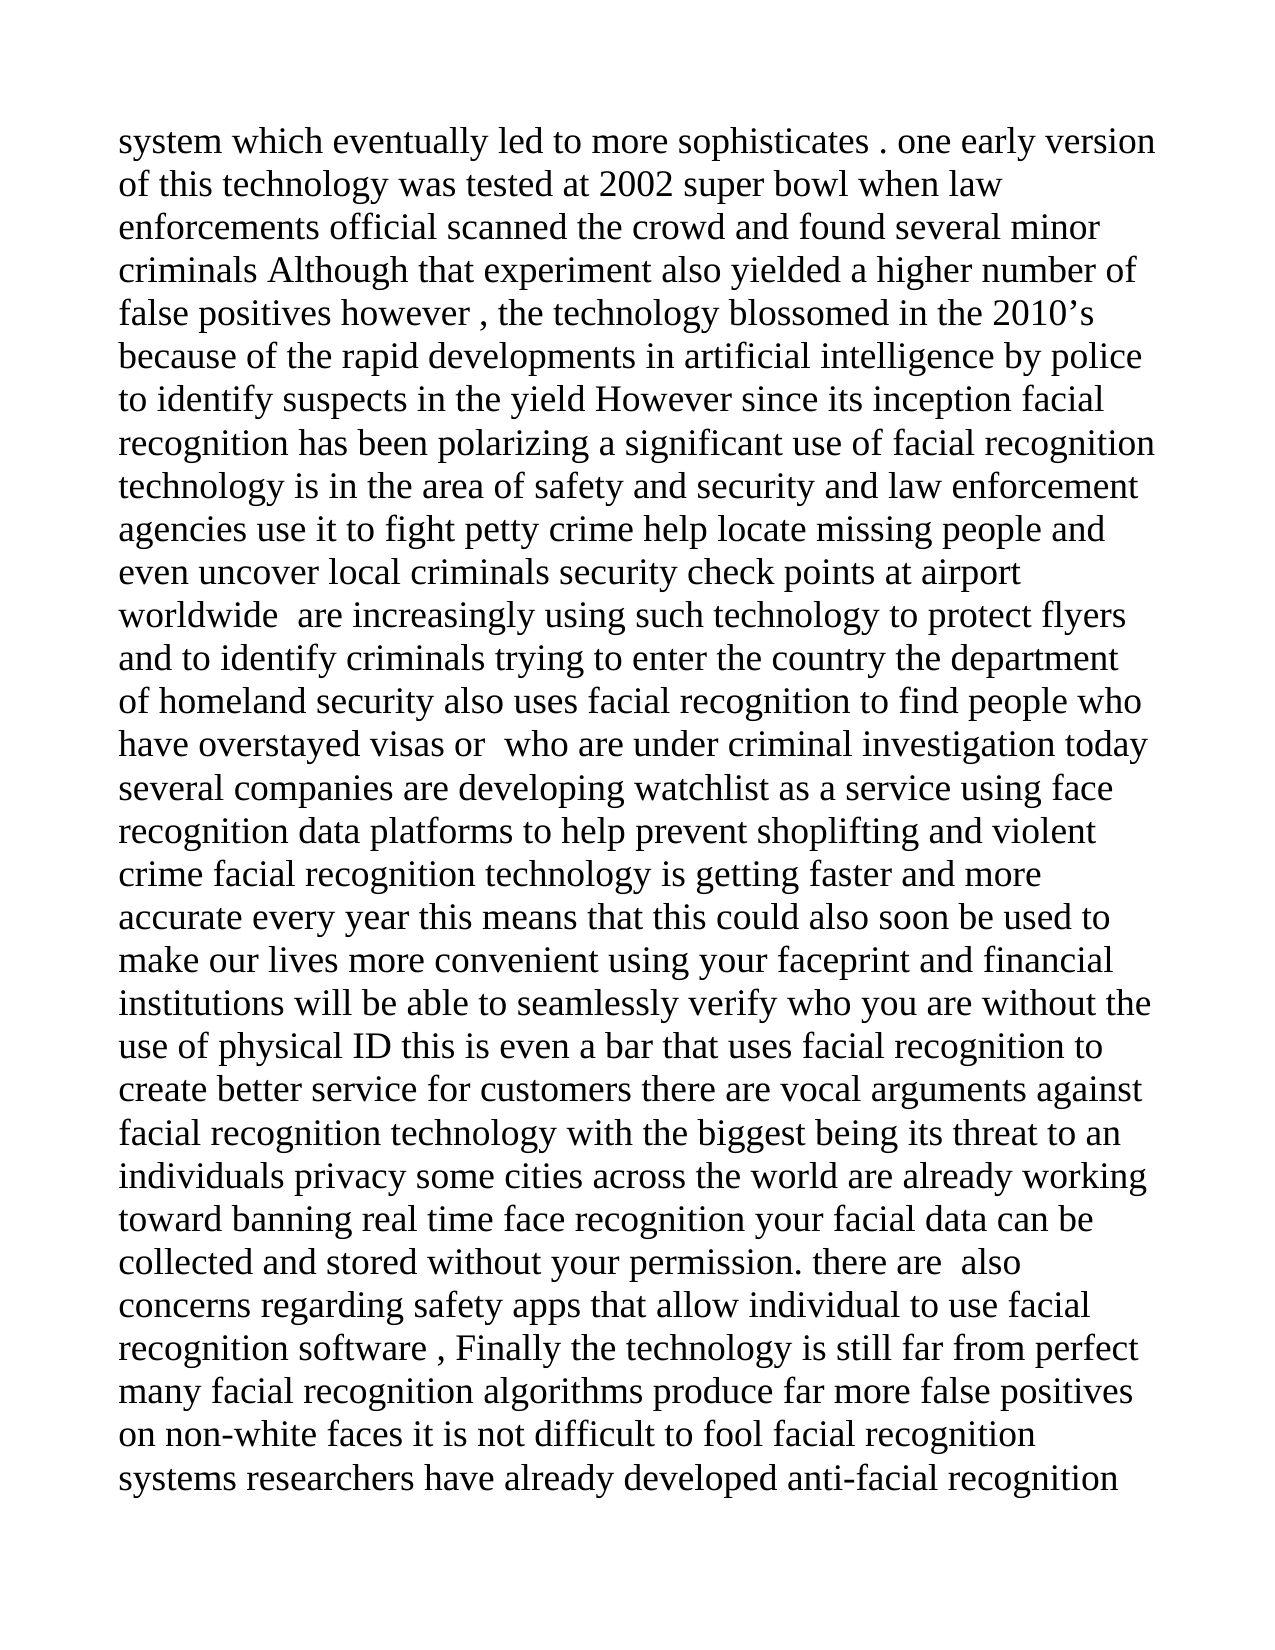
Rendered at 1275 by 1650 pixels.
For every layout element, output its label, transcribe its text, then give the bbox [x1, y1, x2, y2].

text system which eventually led to more sophisticates . one early version of this technology was tested at 2002 super bowl when law enforcements official scanned the crowd and found several minor criminals Although that experiment also yielded a higher number of false positives however , the technology blossomed in the 2010’s because of the rapid developments in artificial intelligence by police to identify suspects in the yield However since its inception facial recognition has been polarizing a significant use of facial recognition technology is in the area of safety and security and law enforcement agencies use it to fight petty crime help locate missing people and even uncover local criminals security check points at airport worldwide are increasingly using such technology to protect flyers and to identify criminals trying to enter the country the department of homeland security also uses facial recognition to find people who have overstayed visas or who are under criminal investigation today several companies are developing watchlist as a service using face recognition data platforms to help prevent shoplifting and violent crime facial recognition technology is getting faster and more accurate every year this means that this could also soon be used to make our lives more convenient using your faceprint and financial institutions will be able to seamlessly verify who you are without the use of physical ID this is even a bar that uses facial recognition to create better service for customers there are vocal arguments against facial recognition technology with the biggest being its threat to an individuals privacy some cities across the world are already working toward banning real time face recognition your facial data can be collected and stored without your permission. there are also concerns regarding safety apps that allow individual to use facial recognition software , Finally the technology is still far from perfect many facial recognition algorithms produce far more false positives on non-white faces it is not difficult to fool facial recognition systems researchers have already developed anti-facial recognition [118, 118, 1157, 1498]
